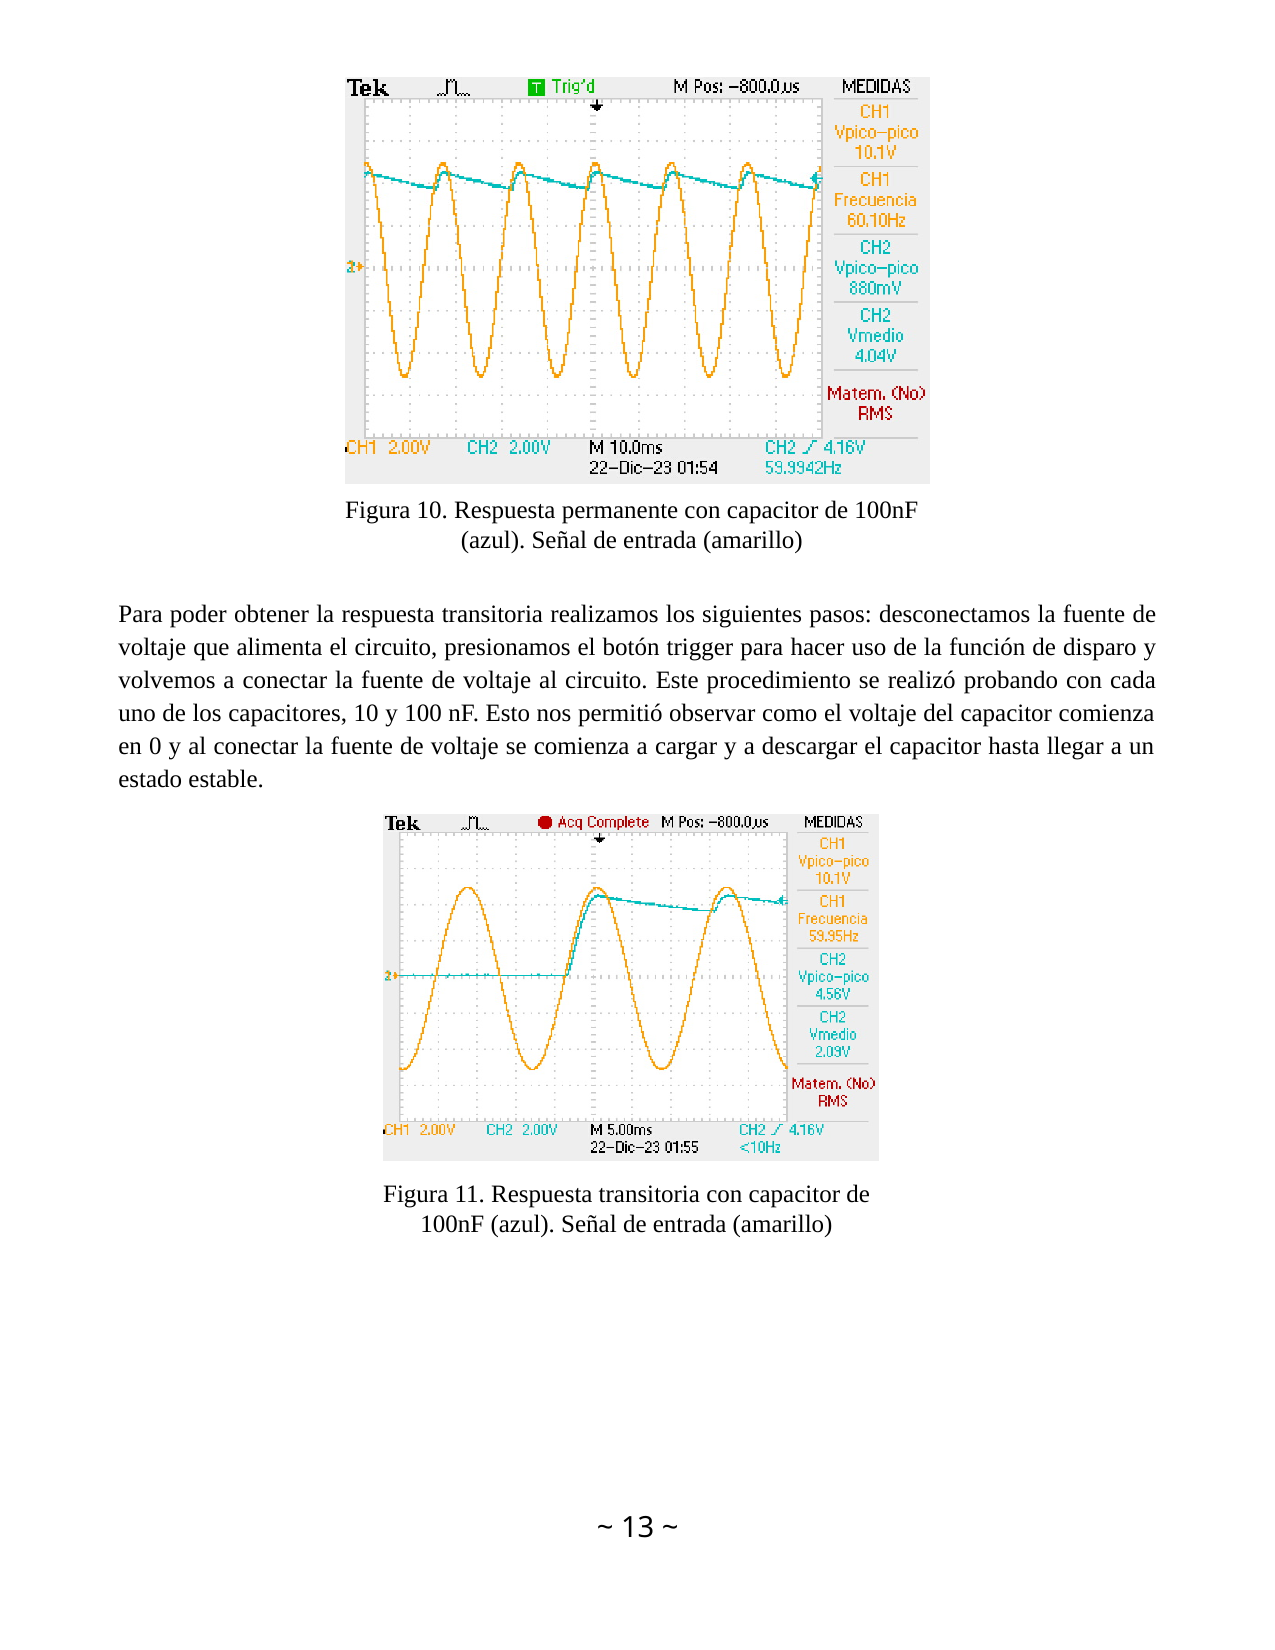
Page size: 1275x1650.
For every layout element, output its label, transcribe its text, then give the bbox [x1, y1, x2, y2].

text Para poder obtener la respuesta transitoria realizamos los siguientes pasos: desconectamos la fuente de voltaje que alimenta el circuito, presionamos el botón trigger para hacer uso de la función de disparo y volvemos a conectar la fuente de voltaje al circuito. Este procedimiento se realizó probando con cada uno de los capacitores, 10 y 100 nF. Esto nos permitió observar como el voltaje del capacitor comienza en 0 y al conectar la fuente de voltaje se comienza a cargar y a descargar el capacitor hasta llegar a un estado estable. [118, 599, 1157, 792]
